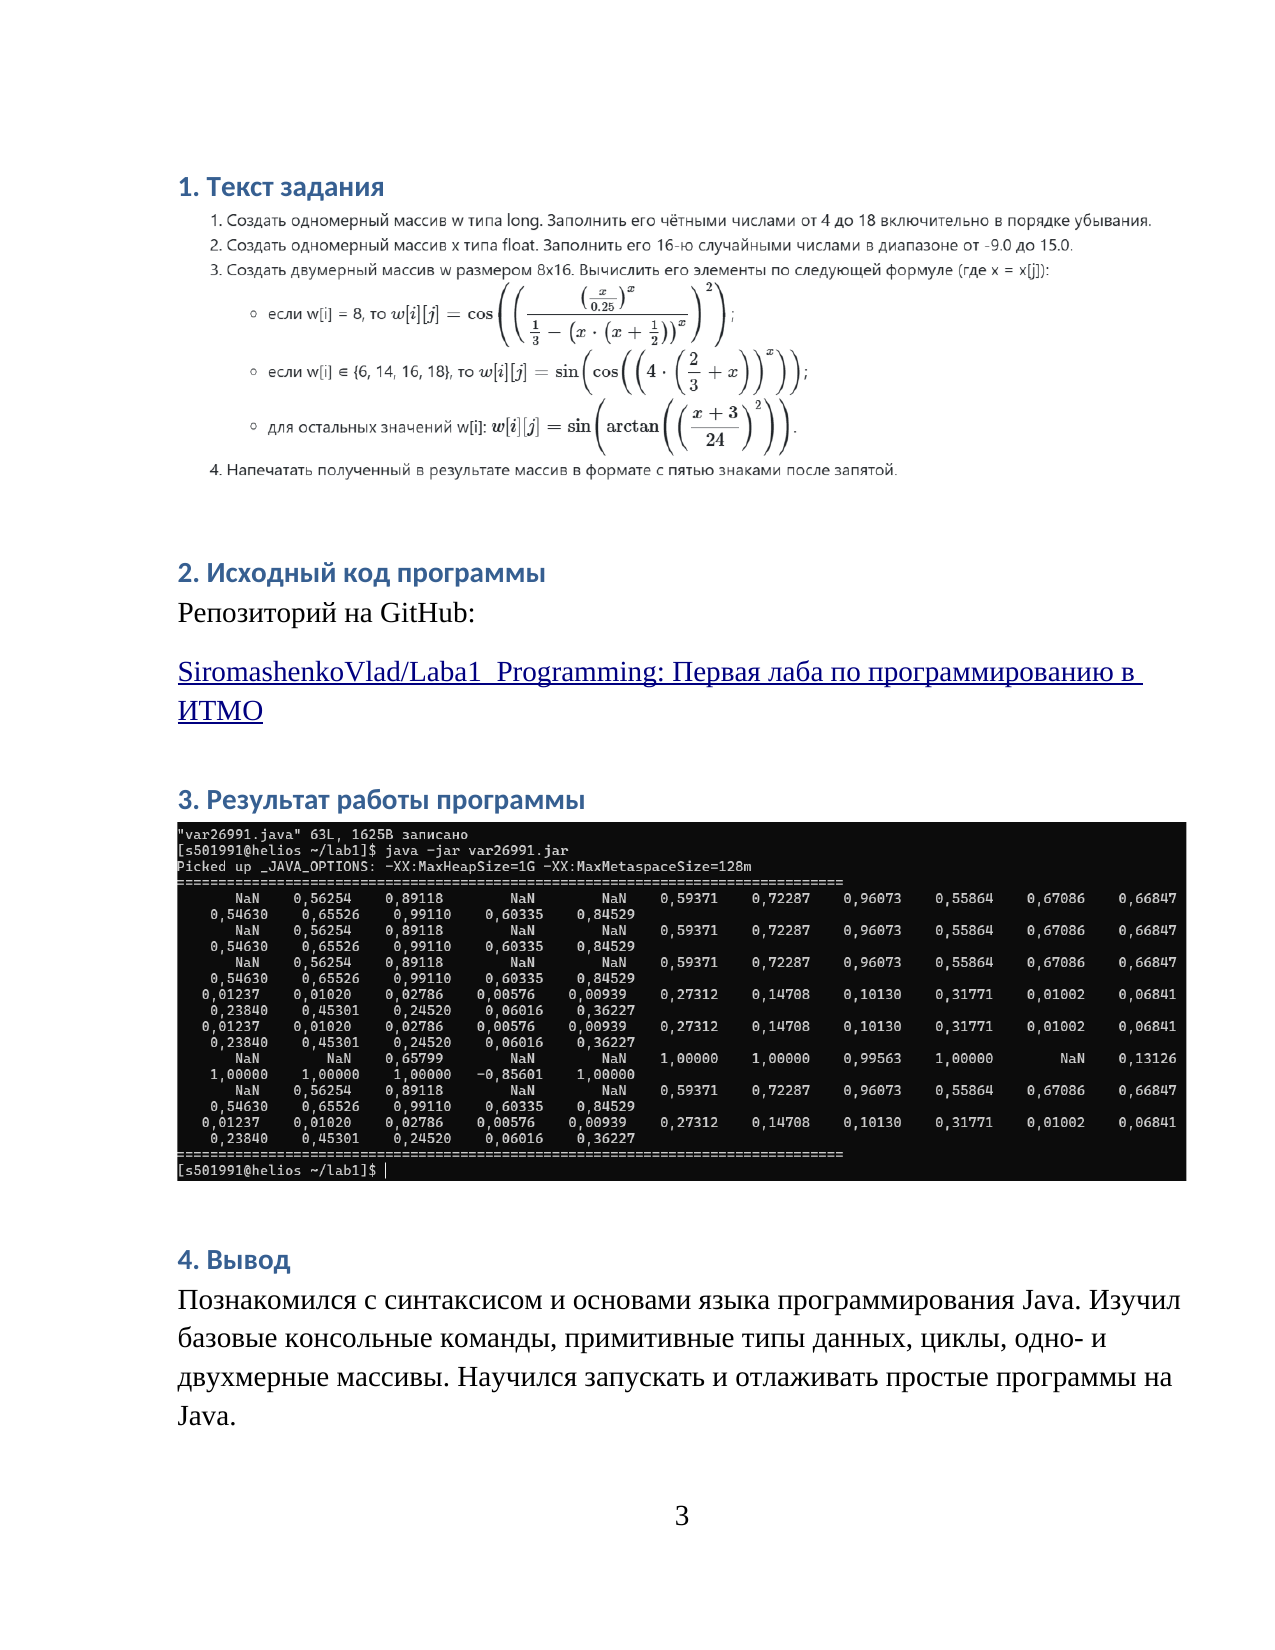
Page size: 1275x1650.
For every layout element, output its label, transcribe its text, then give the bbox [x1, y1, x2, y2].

picture [177, 822, 1187, 1181]
text Познакомился с синтаксисом и основами языка программирования Java. Изучил базовые консольные команды, примитивные типы данных, циклы, одно- и двухмерные массивы. Научился запускать и отлаживать простые программы на Java. [177, 1282, 1186, 1431]
subtitle 2. Исходный код программы [177, 494, 1186, 589]
subtitle 1. Текст задания [177, 168, 1186, 204]
text Репозиторий на GitHub: [177, 595, 1186, 628]
subtitle 4. Вывод [177, 1181, 1186, 1277]
subtitle 3. Результат работы программы [177, 781, 1186, 817]
picture [177, 209, 1187, 494]
text SiromashenkoVlad/Laba1_Programming: Первая лаба по программированию в ИТМО [177, 654, 1186, 726]
